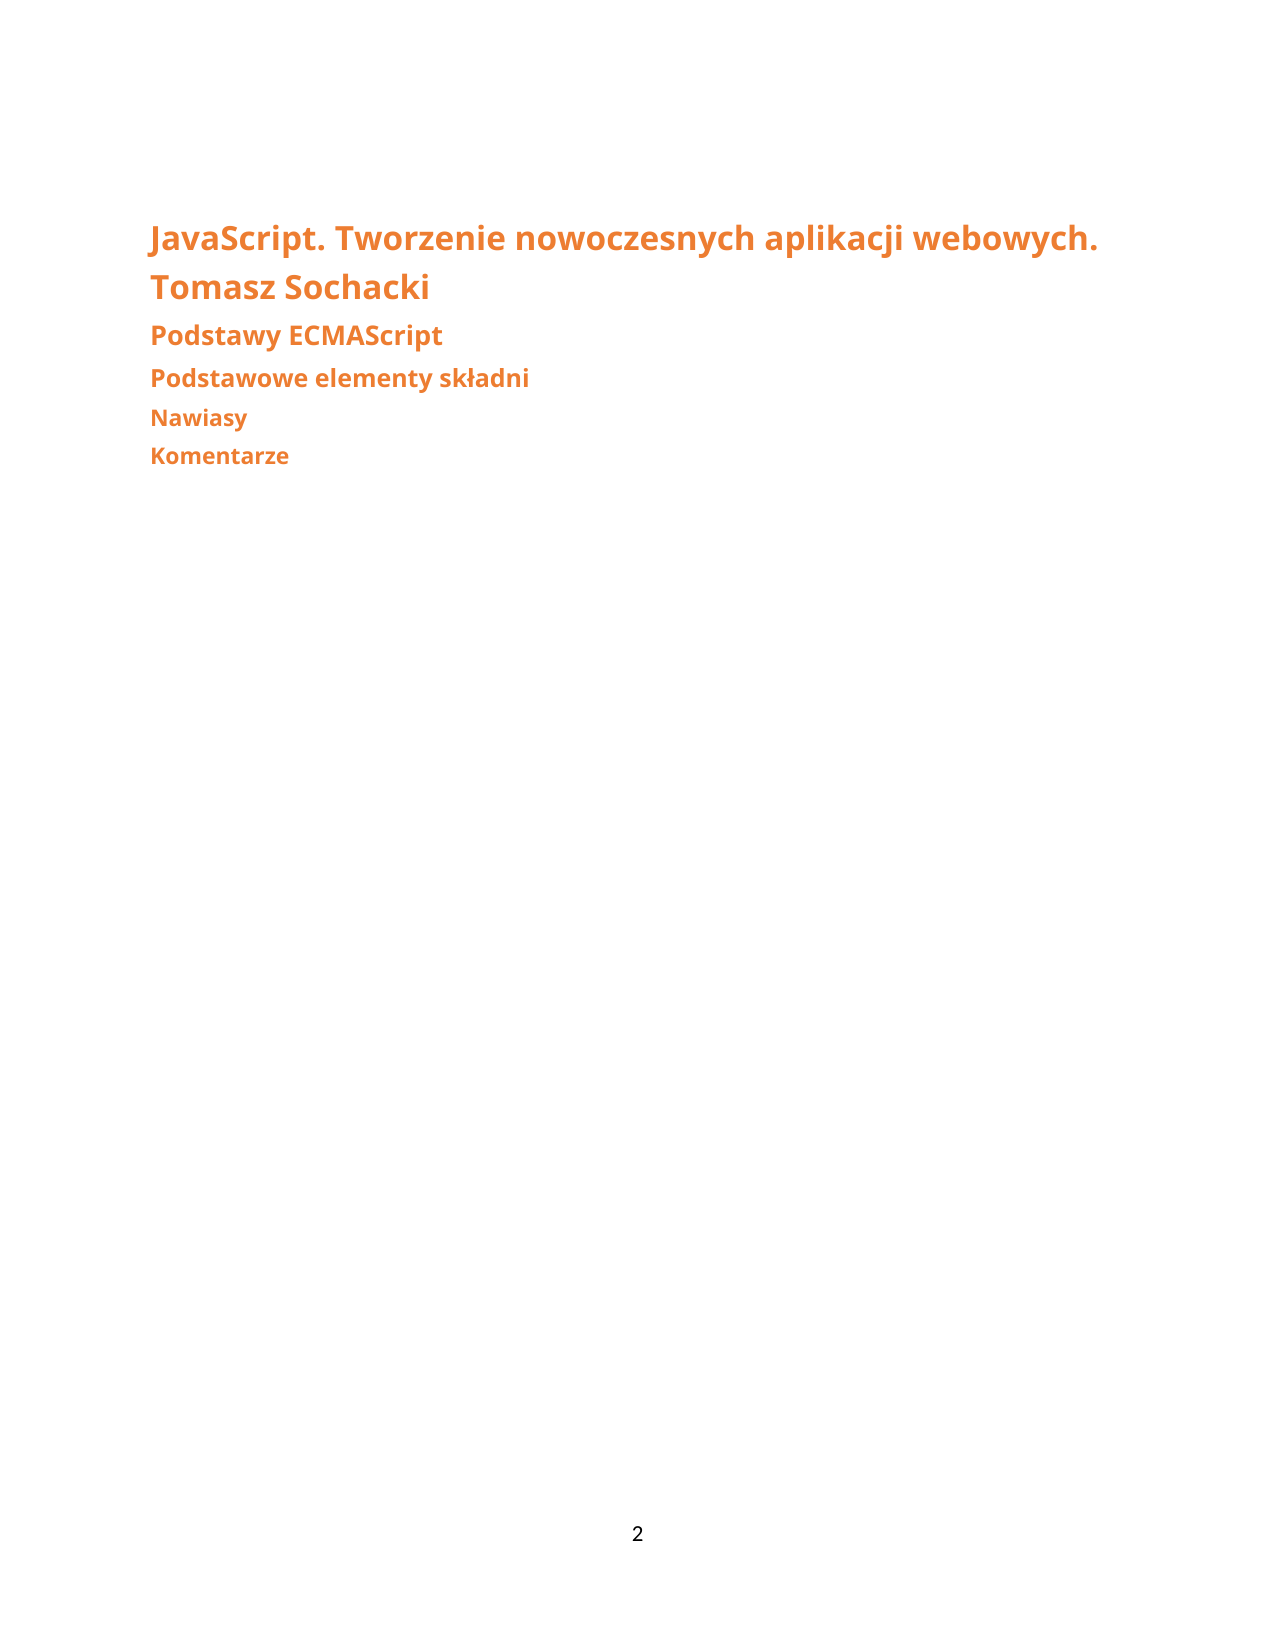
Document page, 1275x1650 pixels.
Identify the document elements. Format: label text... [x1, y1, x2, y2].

text Nawiasy [150, 402, 1125, 433]
text Komentarze [150, 440, 1125, 471]
text JavaScript. Tworzenie nowoczesnych aplikacji webowych. Tomasz Sochacki [150, 215, 1125, 309]
text Podstawy ECMAScript [150, 317, 1125, 354]
text Podstawowe elementy składni [150, 361, 1125, 395]
